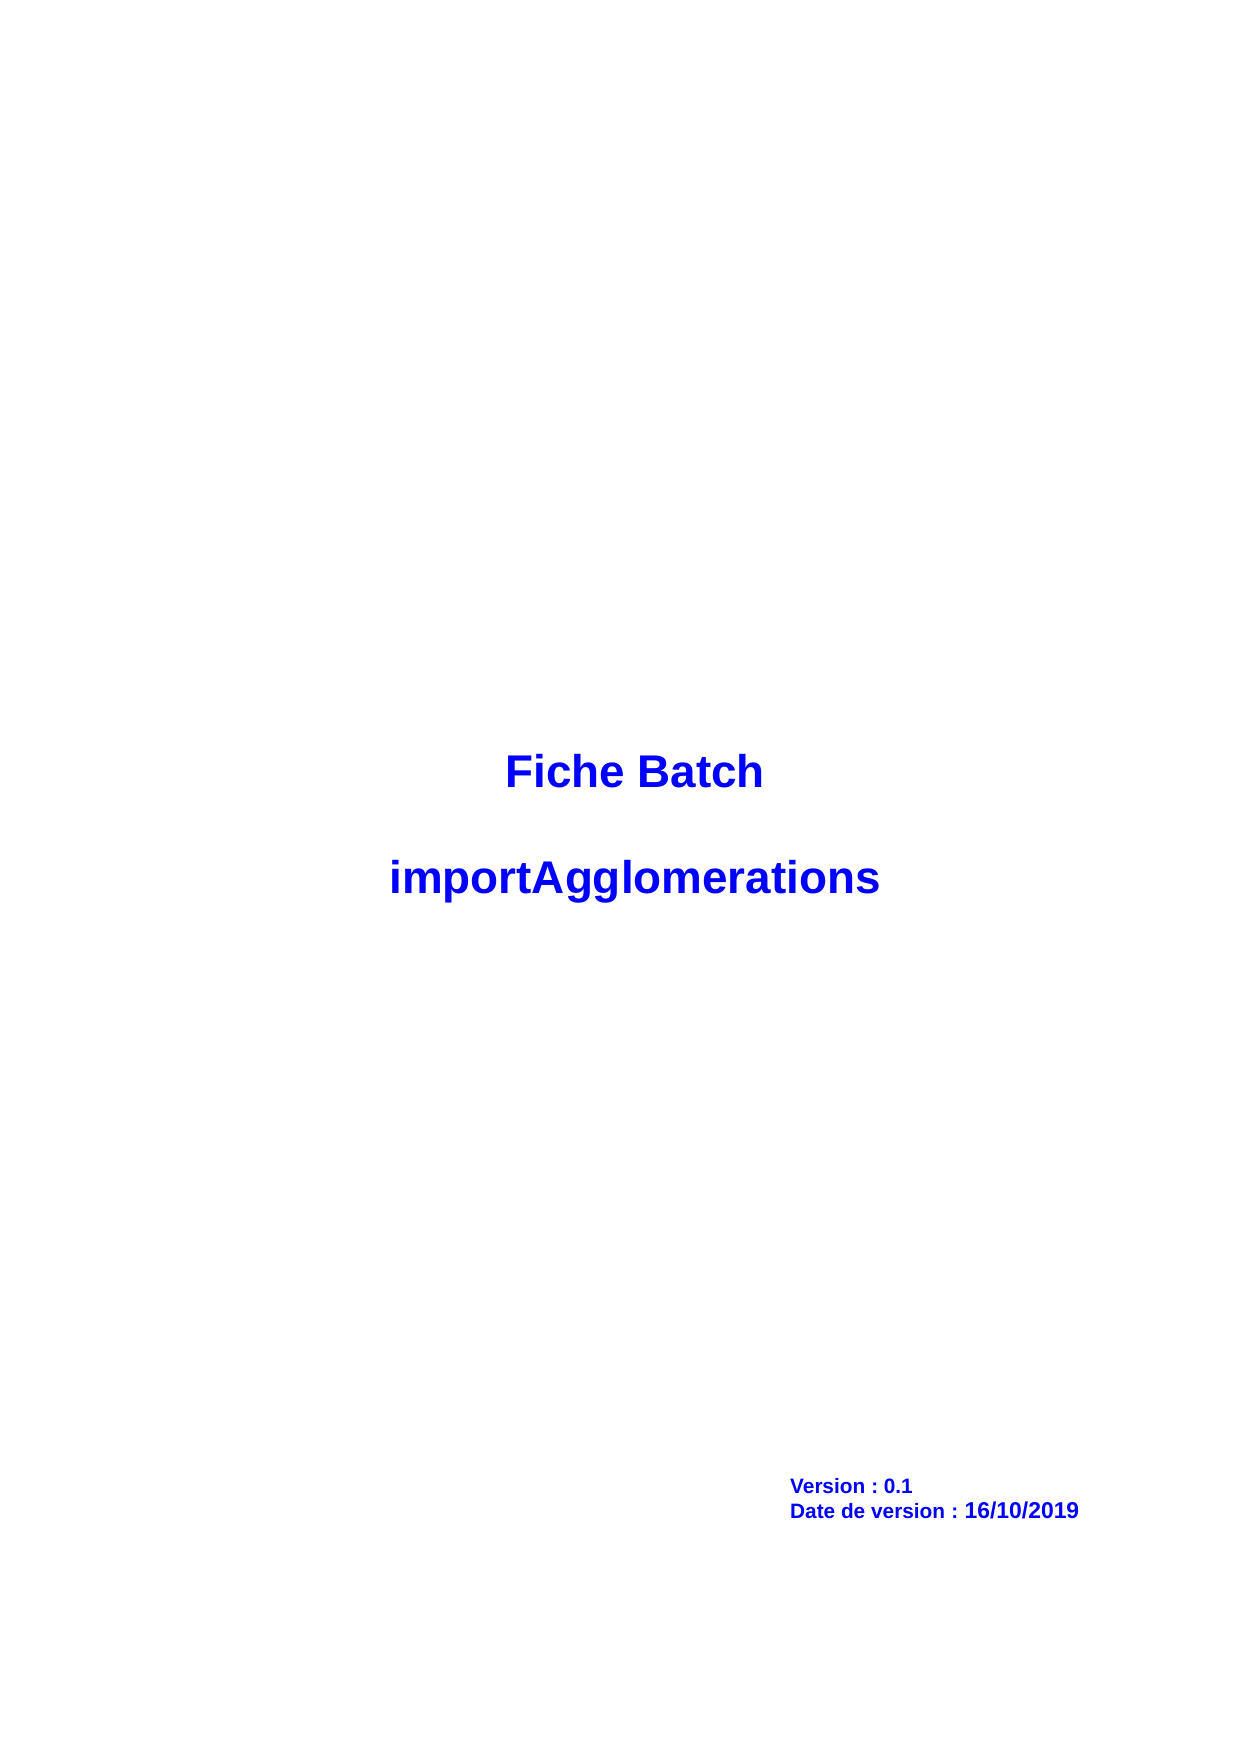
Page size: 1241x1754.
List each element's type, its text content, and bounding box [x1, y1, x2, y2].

table_cell Version : 0.1 Date de version : 16/10/2019 [783, 1474, 1122, 1524]
table_cell [320, 1474, 783, 1524]
table_header [320, 148, 783, 174]
table_cell Fiche Batch importAgglomerations [148, 174, 1122, 1473]
table_header [148, 148, 320, 174]
table_header [783, 148, 1122, 174]
table_cell [148, 1474, 320, 1524]
